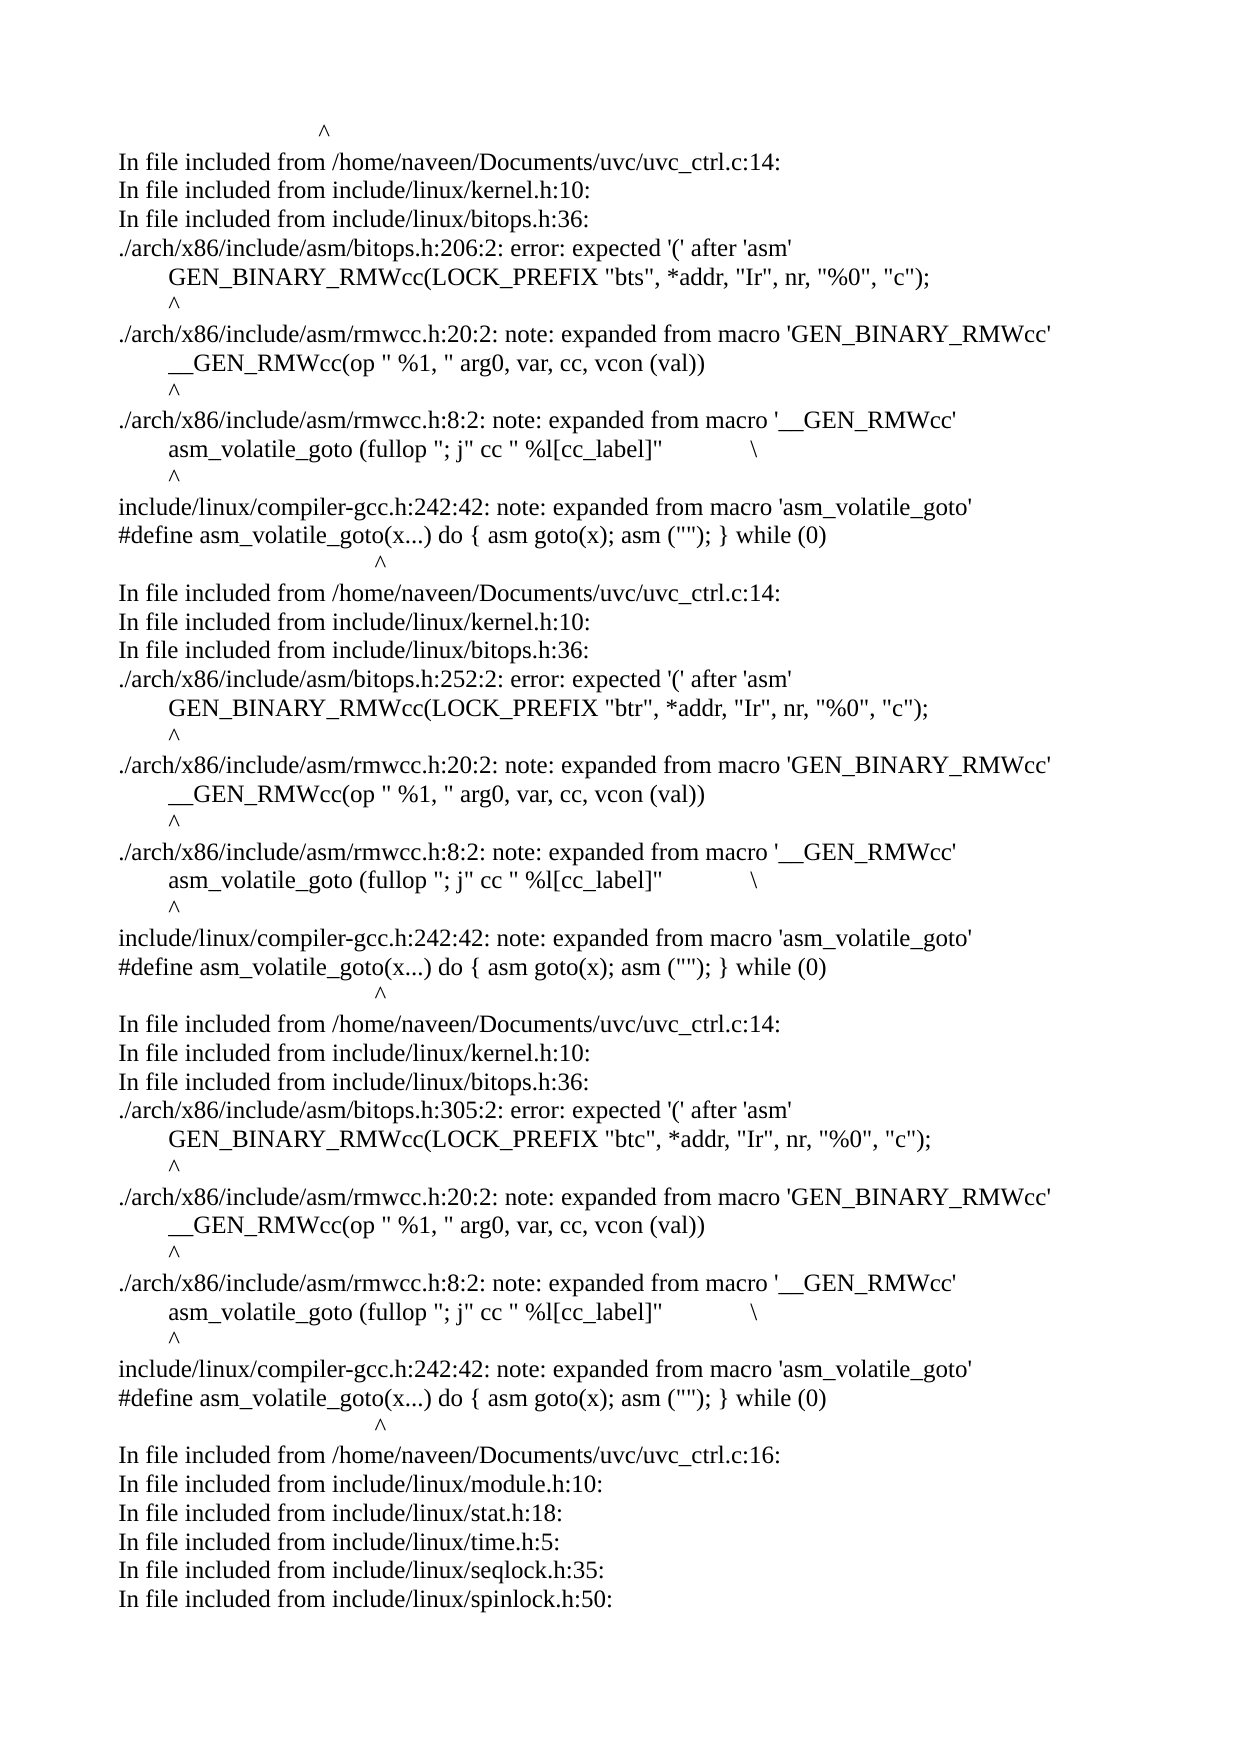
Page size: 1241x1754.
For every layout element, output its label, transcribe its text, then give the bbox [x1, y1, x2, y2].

text ^ [118, 549, 1122, 578]
text ^ [118, 1412, 1122, 1441]
text ./arch/x86/include/asm/bitops.h:305:2: error: expected '(' after 'asm' [118, 1096, 1122, 1124]
text #define asm_volatile_goto(x...) do { asm goto(x); asm (""); } while (0) [118, 521, 1122, 549]
text In file included from include/linux/bitops.h:36: [118, 636, 1122, 664]
text In file included from include/linux/stat.h:18: [118, 1498, 1122, 1527]
text GEN_BINARY_RMWcc(LOCK_PREFIX "btc", *addr, "Ir", nr, "%0", "c"); [118, 1124, 1122, 1153]
text include/linux/compiler-gcc.h:242:42: note: expanded from macro 'asm_volatile_goto' [118, 923, 1122, 952]
text include/linux/compiler-gcc.h:242:42: note: expanded from macro 'asm_volatile_goto' [118, 1354, 1122, 1383]
text #define asm_volatile_goto(x...) do { asm goto(x); asm (""); } while (0) [118, 1383, 1122, 1412]
text ./arch/x86/include/asm/rmwcc.h:8:2: note: expanded from macro '__GEN_RMWcc' [118, 1268, 1122, 1297]
text In file included from /home/naveen/Documents/uvc/uvc_ctrl.c:14: [118, 578, 1122, 607]
text include/linux/compiler-gcc.h:242:42: note: expanded from macro 'asm_volatile_goto' [118, 492, 1122, 521]
text In file included from include/linux/bitops.h:36: [118, 204, 1122, 233]
text ./arch/x86/include/asm/rmwcc.h:8:2: note: expanded from macro '__GEN_RMWcc' [118, 837, 1122, 866]
text __GEN_RMWcc(op " %1, " arg0, var, cc, vcon (val)) [118, 779, 1122, 808]
text ^ [118, 981, 1122, 1009]
text ./arch/x86/include/asm/rmwcc.h:8:2: note: expanded from macro '__GEN_RMWcc' [118, 406, 1122, 434]
text asm_volatile_goto (fullop "; j" cc " %l[cc_label]" \ [118, 1297, 1122, 1326]
text ^ [118, 1153, 1122, 1182]
text In file included from include/linux/bitops.h:36: [118, 1067, 1122, 1096]
text __GEN_RMWcc(op " %1, " arg0, var, cc, vcon (val)) [118, 1211, 1122, 1239]
text In file included from include/linux/kernel.h:10: [118, 1038, 1122, 1067]
text ^ [118, 894, 1122, 923]
text ./arch/x86/include/asm/bitops.h:206:2: error: expected '(' after 'asm' [118, 233, 1122, 262]
text ./arch/x86/include/asm/rmwcc.h:20:2: note: expanded from macro 'GEN_BINARY_RMWcc' [118, 1182, 1122, 1211]
text In file included from include/linux/kernel.h:10: [118, 176, 1122, 204]
text In file included from /home/naveen/Documents/uvc/uvc_ctrl.c:14: [118, 147, 1122, 176]
text In file included from /home/naveen/Documents/uvc/uvc_ctrl.c:16: [118, 1441, 1122, 1469]
text ^ [118, 1239, 1122, 1268]
text __GEN_RMWcc(op " %1, " arg0, var, cc, vcon (val)) [118, 348, 1122, 377]
text ^ [118, 463, 1122, 492]
text In file included from include/linux/module.h:10: [118, 1469, 1122, 1498]
text GEN_BINARY_RMWcc(LOCK_PREFIX "bts", *addr, "Ir", nr, "%0", "c"); [118, 262, 1122, 291]
text GEN_BINARY_RMWcc(LOCK_PREFIX "btr", *addr, "Ir", nr, "%0", "c"); [118, 693, 1122, 722]
text In file included from include/linux/time.h:5: [118, 1527, 1122, 1556]
text In file included from /home/naveen/Documents/uvc/uvc_ctrl.c:14: [118, 1009, 1122, 1038]
text ./arch/x86/include/asm/rmwcc.h:20:2: note: expanded from macro 'GEN_BINARY_RMWcc' [118, 319, 1122, 348]
text ./arch/x86/include/asm/bitops.h:252:2: error: expected '(' after 'asm' [118, 664, 1122, 693]
text #define asm_volatile_goto(x...) do { asm goto(x); asm (""); } while (0) [118, 952, 1122, 981]
text In file included from include/linux/spinlock.h:50: [118, 1584, 1122, 1613]
text ^ [118, 118, 1122, 147]
text ^ [118, 1326, 1122, 1354]
text In file included from include/linux/kernel.h:10: [118, 607, 1122, 636]
text ^ [118, 808, 1122, 837]
text ^ [118, 722, 1122, 751]
text ./arch/x86/include/asm/rmwcc.h:20:2: note: expanded from macro 'GEN_BINARY_RMWcc' [118, 751, 1122, 779]
text ^ [118, 377, 1122, 406]
text In file included from include/linux/seqlock.h:35: [118, 1556, 1122, 1584]
text asm_volatile_goto (fullop "; j" cc " %l[cc_label]" \ [118, 866, 1122, 894]
text asm_volatile_goto (fullop "; j" cc " %l[cc_label]" \ [118, 434, 1122, 463]
text ^ [118, 291, 1122, 319]
